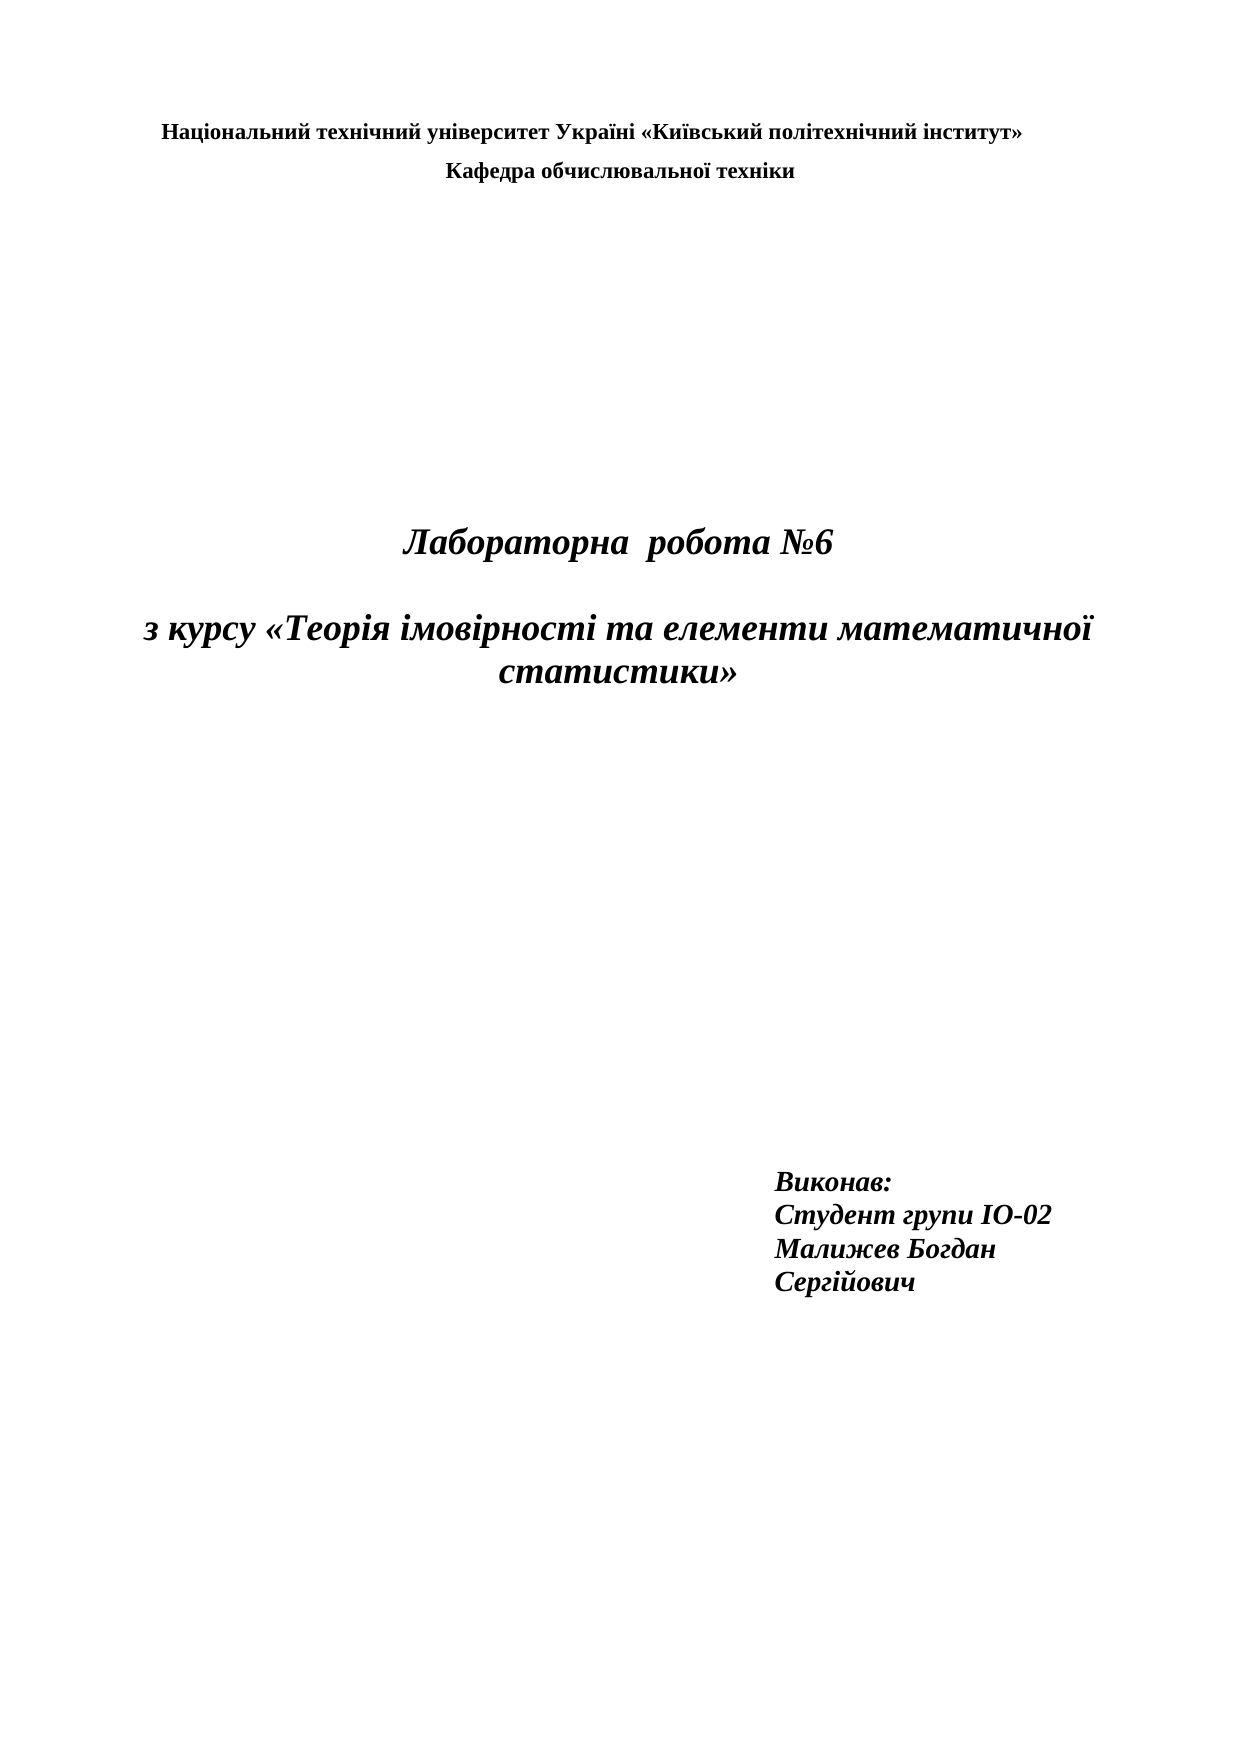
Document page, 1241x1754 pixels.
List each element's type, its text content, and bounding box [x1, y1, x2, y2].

text Малижев Богдан Сергійович [774, 1231, 1122, 1298]
text Виконав: [718, 1164, 1122, 1197]
text Національний технічний університет Україні «Київський політехнічний інститут» [62, 118, 1122, 144]
text Кафедра обчислювальної техніки [118, 158, 1122, 184]
text з курсу «Теорія імовірності та елементи математичної статистики» [118, 606, 1122, 692]
text Студент групи ІО-02 [718, 1197, 1122, 1231]
text Лабораторна робота №6 [118, 519, 1122, 562]
